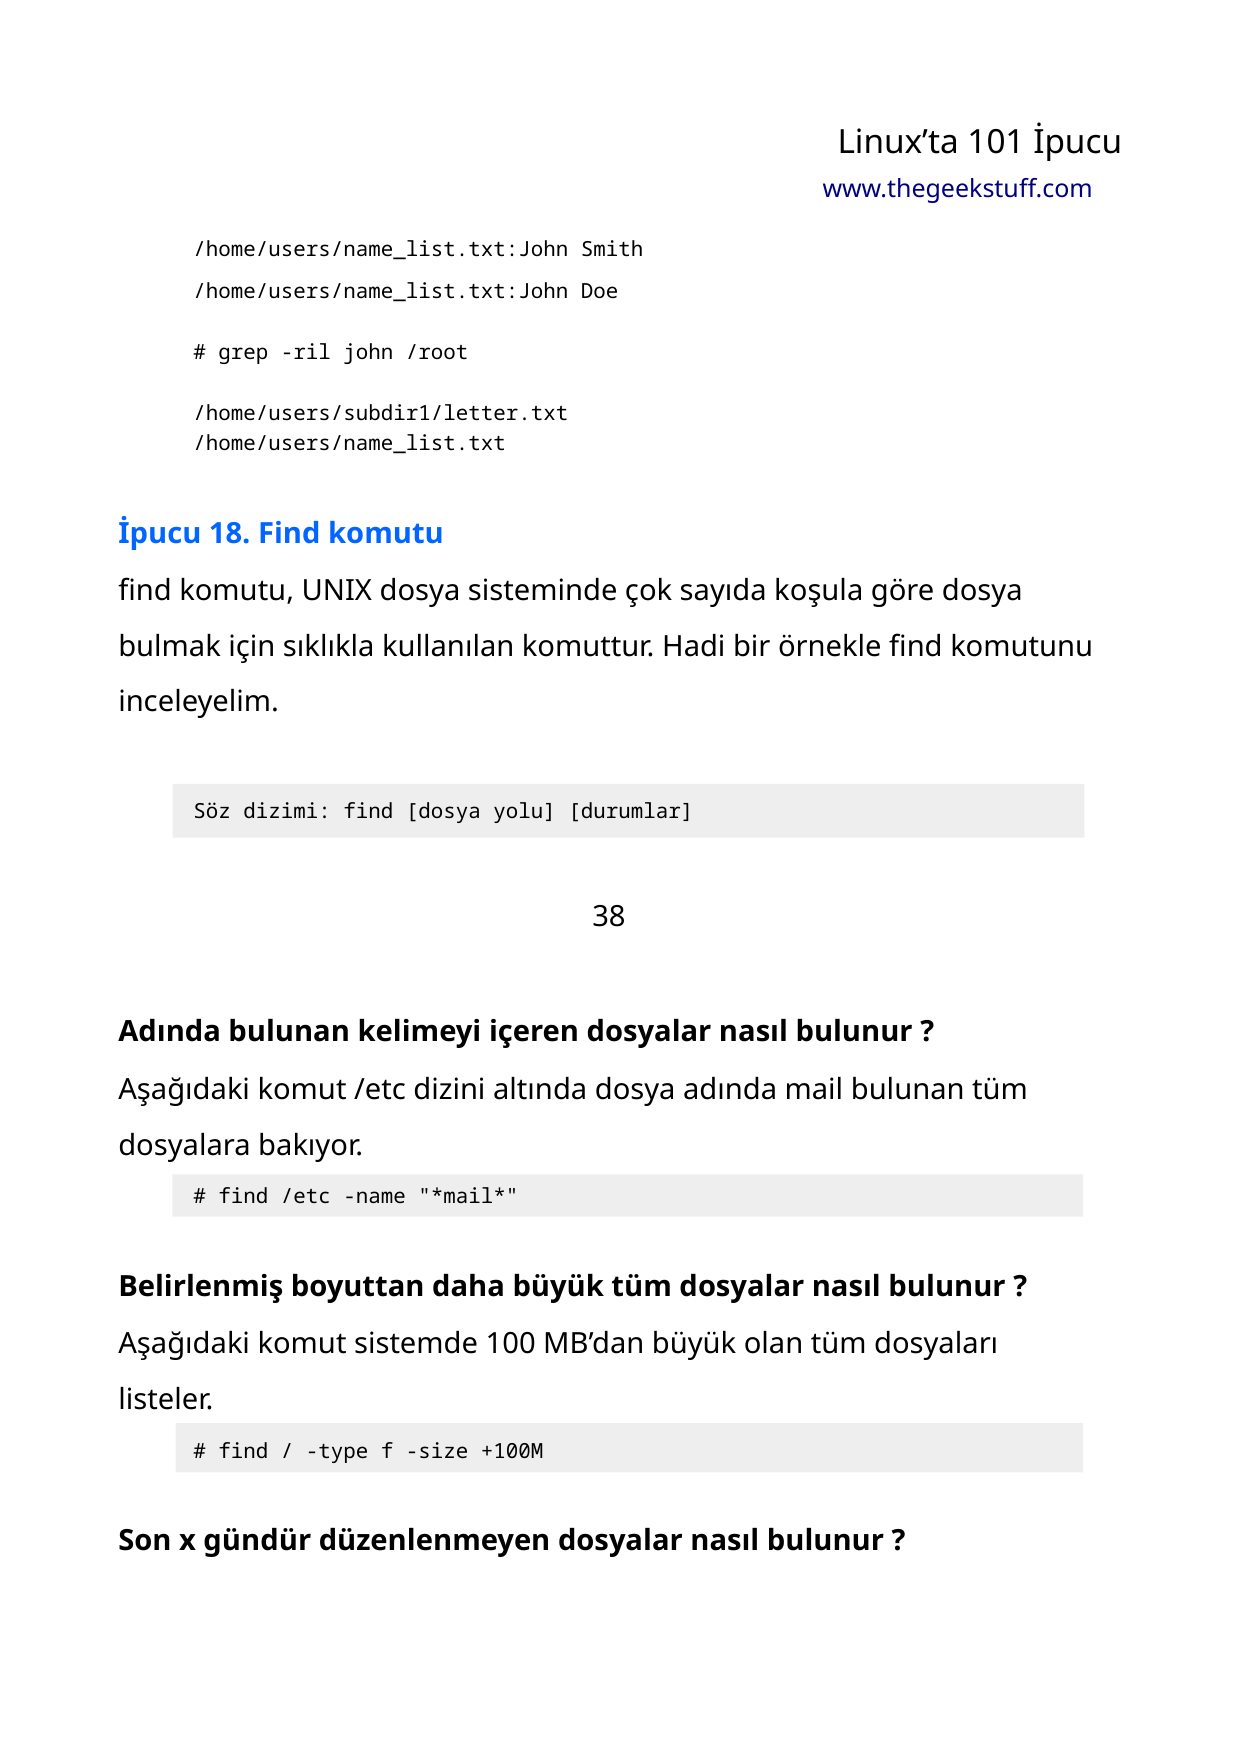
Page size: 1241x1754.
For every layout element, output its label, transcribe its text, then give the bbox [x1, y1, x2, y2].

text Aşağıdaki komut /etc dizini altında dosya adında mail bulunan tüm dosyalara bakıyor. [118, 1068, 1099, 1163]
text Son x gündür düzenlenmeyen dosyalar nasıl bulunur ? [118, 1519, 1099, 1559]
text /home/users/name_list.txt:John Smith [118, 234, 1099, 262]
text /home/users/name_list.txt [118, 428, 1099, 457]
text # grep -ril john /root [141, 337, 1099, 365]
text Belirlenmiş boyuttan daha büyük tüm dosyalar nasıl bulunur ? [118, 1265, 1099, 1305]
text /home/users/subdir1/letter.txt [141, 398, 1099, 426]
text /home/users/name_list.txt:John Doe [118, 276, 1099, 304]
text Aşağıdaki komut sistemde 100 MB’dan büyük olan tüm dosyaları listeler. [118, 1323, 1099, 1418]
text Söz dizimi: find [dosya yolu] [durumlar] [118, 796, 172, 824]
text # find / -type f -size +100M [118, 1436, 175, 1464]
text Adında bulunan kelimeyi içeren dosyalar nasıl bulunur ? [118, 1011, 1099, 1050]
text İpucu 18. Find komutu [118, 512, 1099, 552]
text # find /etc -name "*mail*" [118, 1181, 172, 1210]
text find komutu, UNIX dosya sisteminde çok sayıda koşula göre dosya bulmak için sıklıkla kullanılan komuttur. Hadi bir örnekle find komutunu inceleyelim. [118, 570, 1099, 720]
text 25 [118, 895, 1099, 935]
